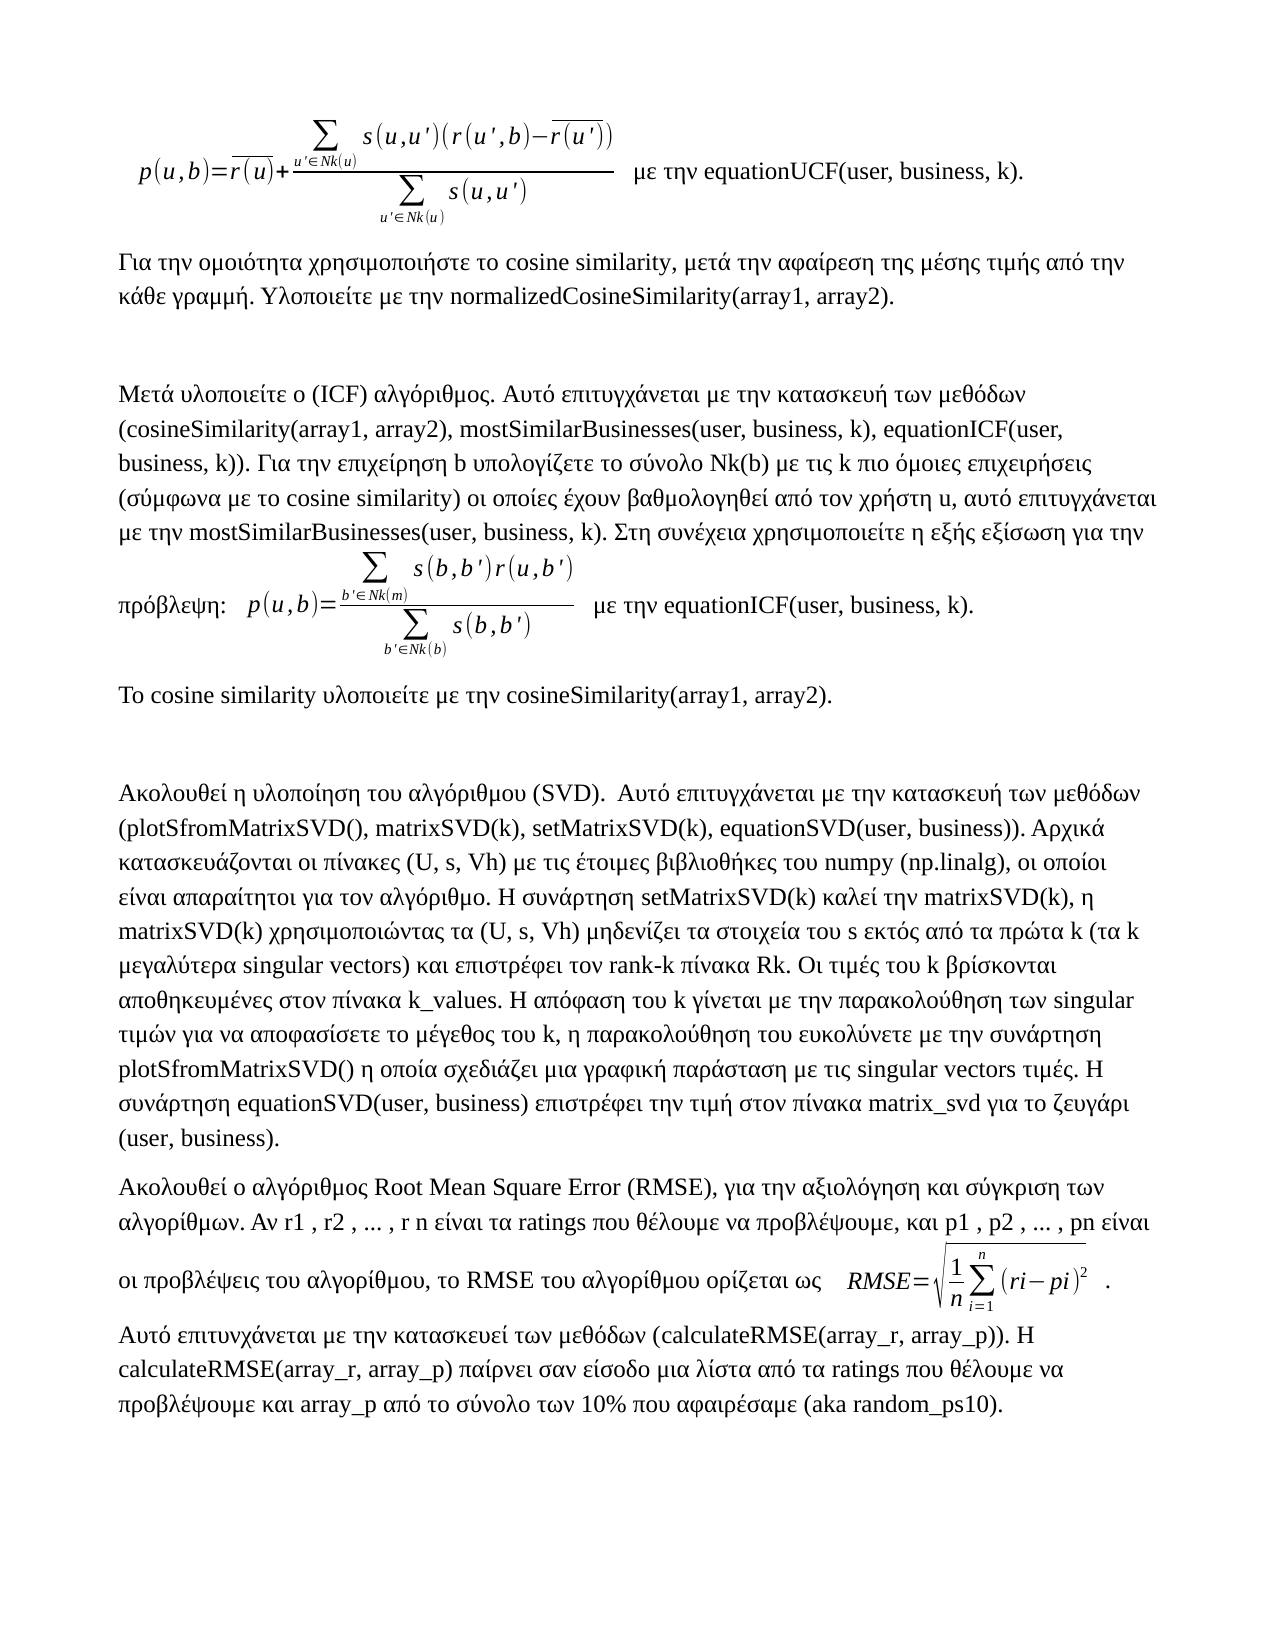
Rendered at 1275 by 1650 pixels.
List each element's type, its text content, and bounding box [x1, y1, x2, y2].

text Το cosine similarity υλοποιείτε με την cosineSimilarity(array1, array2). [118, 680, 1157, 709]
text Ακολουθεί ο αλγόριθμος Root Mean Square Error (RMSE), για την αξιολόγηση και σύγκριση των αλγορίθμων. Αν r1 , r2 , ... , r n είναι τα ratings που θέλουμε να προβλέψουμε, και p1 , p2 , ... , pn είναι οι προβλέψεις του αλγορίθμου, το RMSE του αλγορίθμου ορίζεται ως . Αυτό επιτυνχάνεται με την κατασκευεί των μεθόδων (calculateRMSE(array_r, array_p)). Η calculateRMSE(array_r, array_p) παίρνει σαν είσοδο μια λίστα από τα ratings που θέλουμε να προβλέψουμε και array_p από το σύνολο των 10% που αφαιρέσαμε (aka random_ps10). [118, 1172, 1157, 1418]
text Για την ομοιότητα χρησιμοποιήστε το cosine similarity, μετά την αφαίρεση της μέσης τιμής από την κάθε γραμμή. Υλοποιείτε με την normalizedCosineSimilarity(array1, array2). [118, 247, 1157, 310]
text Ακολουθεί η υλοποίηση του αλγόριθμου (SVD). Αυτό επιτυγχάνεται με την κατασκευή των μεθόδων (plotSfromMatrixSVD(), matrixSVD(k), setMatrixSVD(k), equationSVD(user, business)). Αρχικά κατασκευάζονται οι πίνακες (U, s, Vh) με τις έτοιμες βιβλιοθήκες του numpy (np.linalg), οι οποίοι είναι απαραίτητοι για τον αλγόριθμο. Η συνάρτηση setMatrixSVD(k) καλεί την matrixSVD(k), η matrixSVD(k) χρησιμοποιώντας τα (U, s, Vh) μηδενίζει τα στοιχεία του s εκτός από τα πρώτα k (τα k μεγαλύτερα singular vectors) και επιστρέφει τον rank-k πίνακα Rk. Οι τιμές του k βρίσκονται αποθηκευμένες στον πίνακα k_values. Η απόφαση του k γίνεται με την παρακολούθηση των singular τιμών για να αποφασίσετε το μέγεθος του k, η παρακολούθηση του ευκολύνετε με την συνάρτηση plotSfromMatrixSVD() η οποία σχεδιάζει μια γραφική παράσταση με τις singular vectors τιμές. Η συνάρτηση equationSVD(user, business) επιστρέφει την τιμή στον πίνακα matrix_svd για το ζευγάρι (user, business). [118, 778, 1157, 1152]
text Μετά υλοποιείτε ο (ICF) αλγόριθμος. Αυτό επιτυγχάνεται με την κατασκευή των μεθόδων (cosineSimilarity(array1, array2), mostSimilarBusinesses(user, business, k), equationICF(user, business, k)). Για την επιχείρηση b υπολογίζετε το σύνολο Nk(b) με τις k πιο όμοιες επιχειρήσεις (σύμφωνα με το cosine similarity) οι οποίες έχουν βαθμολογηθεί από τον χρήστη u, αυτό επιτυγχάνεται με την mostSimilarBusinesses(user, business, k). Στη συνέχεια χρησιμοποιείτε η εξής εξίσωση για την πρόβλεψη:με την equationICF(user, business, k). [118, 379, 1157, 660]
text με την equationUCF(user, business, k). [118, 118, 1157, 227]
